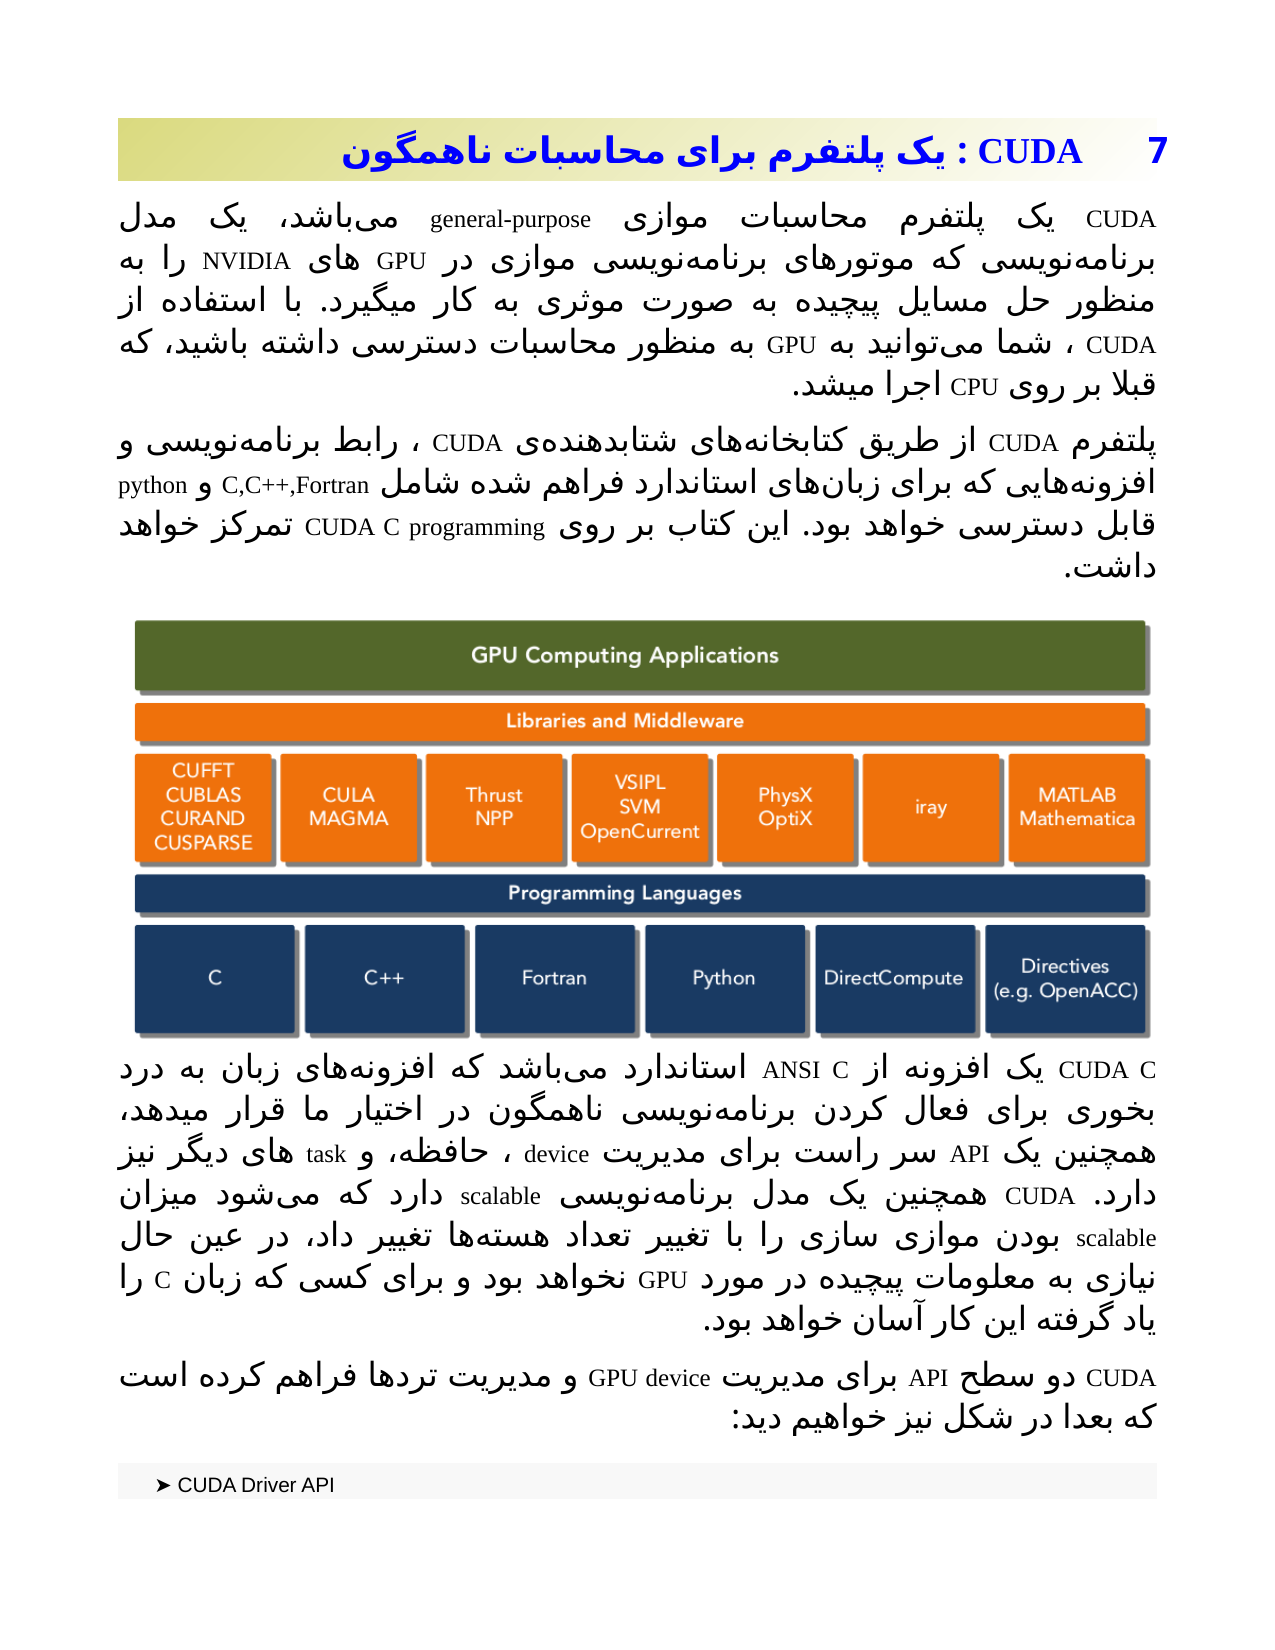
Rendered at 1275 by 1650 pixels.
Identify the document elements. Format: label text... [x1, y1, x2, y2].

text پلتفرم CUDA از طریق کتابخانه‌های شتابدهنده‌ی CUDA ، رابط برنامه‌نویسی و افزونه‌هایی که برای زبان‌های استاندارد فراهم شده شامل C,C++,Fortran و python قابل دسترسی خواهد بود. این کتاب بر روی CUDA C programming تمرکز خواهد داشت. [118, 418, 1157, 586]
text ➤ CUDA Driver API [118, 1463, 1157, 1499]
text CUDA C یک افزونه از ANSI C استاندارد می‌باشد که افزونه‌های زبان به درد بخوری برای فعال کردن برنامه‌نویسی ناهمگون در اختیار ما قرار میدهد، همچنین یک API سر راست برای مدیریت device ، حافظه، و task های دیگر نیز دارد. CUDA همچنین یک مدل برنامه‌نویسی scalable دارد که می‌شود میزان scalable بودن موازی سازی را با تغییر تعداد هسته‌ها تغییر داد، در عین حال نیازی به معلومات پیچیده در مورد GPU نخواهد بود و برای کسی که زبان C را یاد گرفته این کار آسان خواهد بود. [118, 1045, 1157, 1338]
subtitle CUDA : یک پلتفرم برای محاسبات ناهمگون [118, 118, 1157, 181]
text CUDA دو سطح API برای مدیریت GPU device و مدیریت ترد‌ها فراهم کرده است که بعدا در شکل نیز خواهیم دید: [118, 1353, 1157, 1437]
text CUDA یک پلتفرم محاسبات موازی general-purpose می‌باشد، یک مدل برنامه‌نویسی که موتور‌های برنامه‌نویسی موازی در GPU های NVIDIA را به منظور حل مسایل پیچیده به صورت موثری به کار میگیرد. با استفاده از CUDA ، شما می‌توانید به GPU به منظور محاسبات دسترسی داشته باشید، که قبلا بر روی CPU اجرا میشد. [118, 193, 1157, 403]
picture [118, 600, 1157, 1045]
